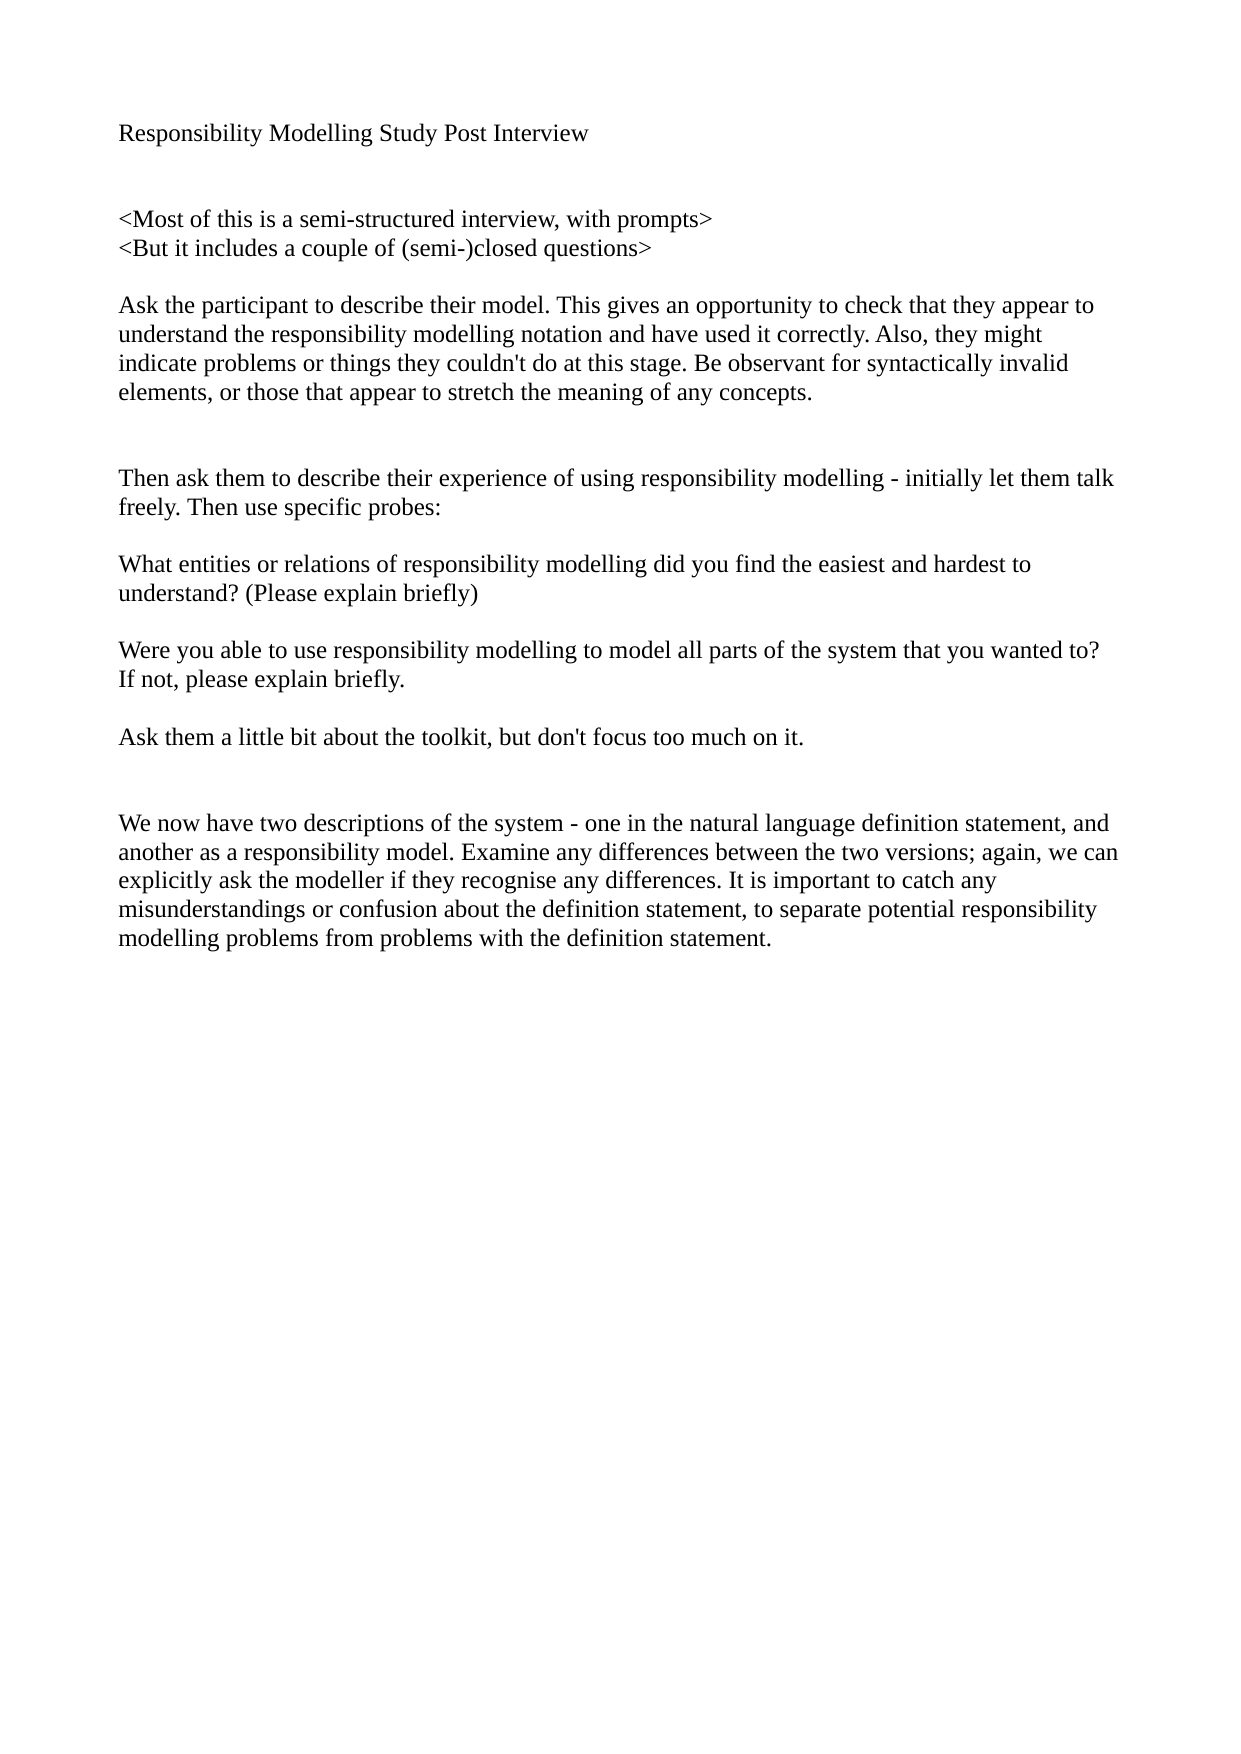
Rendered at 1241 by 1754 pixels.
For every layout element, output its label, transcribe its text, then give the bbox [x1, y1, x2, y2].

text Responsibility Modelling Study Post Interview [118, 118, 1122, 147]
text We now have two descriptions of the system - one in the natural language definition statement, and another as a responsibility model. Examine any differences between the two versions; again, we can explicitly ask the modeller if they recognise any differences. It is important to catch any misunderstandings or confusion about the definition statement, to separate potential responsibility modelling problems from problems with the definition statement. [118, 808, 1122, 952]
text <But it includes a couple of (semi-)closed questions> [118, 233, 1122, 262]
text Were you able to use responsibility modelling to model all parts of the system that you wanted to? If not, please explain briefly. [118, 636, 1122, 693]
text Then ask them to describe their experience of using responsibility modelling - initially let them talk freely. Then use specific probes: [118, 463, 1122, 521]
text What entities or relations of responsibility modelling did you find the easiest and hardest to understand? (Please explain briefly) [118, 549, 1122, 607]
text Ask them a little bit about the toolkit, but don't focus too much on it. [118, 722, 1122, 751]
text <Most of this is a semi-structured interview, with prompts> [118, 204, 1122, 233]
text Ask the participant to describe their model. This gives an opportunity to check that they appear to understand the responsibility modelling notation and have used it correctly. Also, they might indicate problems or things they couldn't do at this stage. Be observant for syntactically invalid elements, or those that appear to stretch the meaning of any concepts. [118, 291, 1122, 406]
